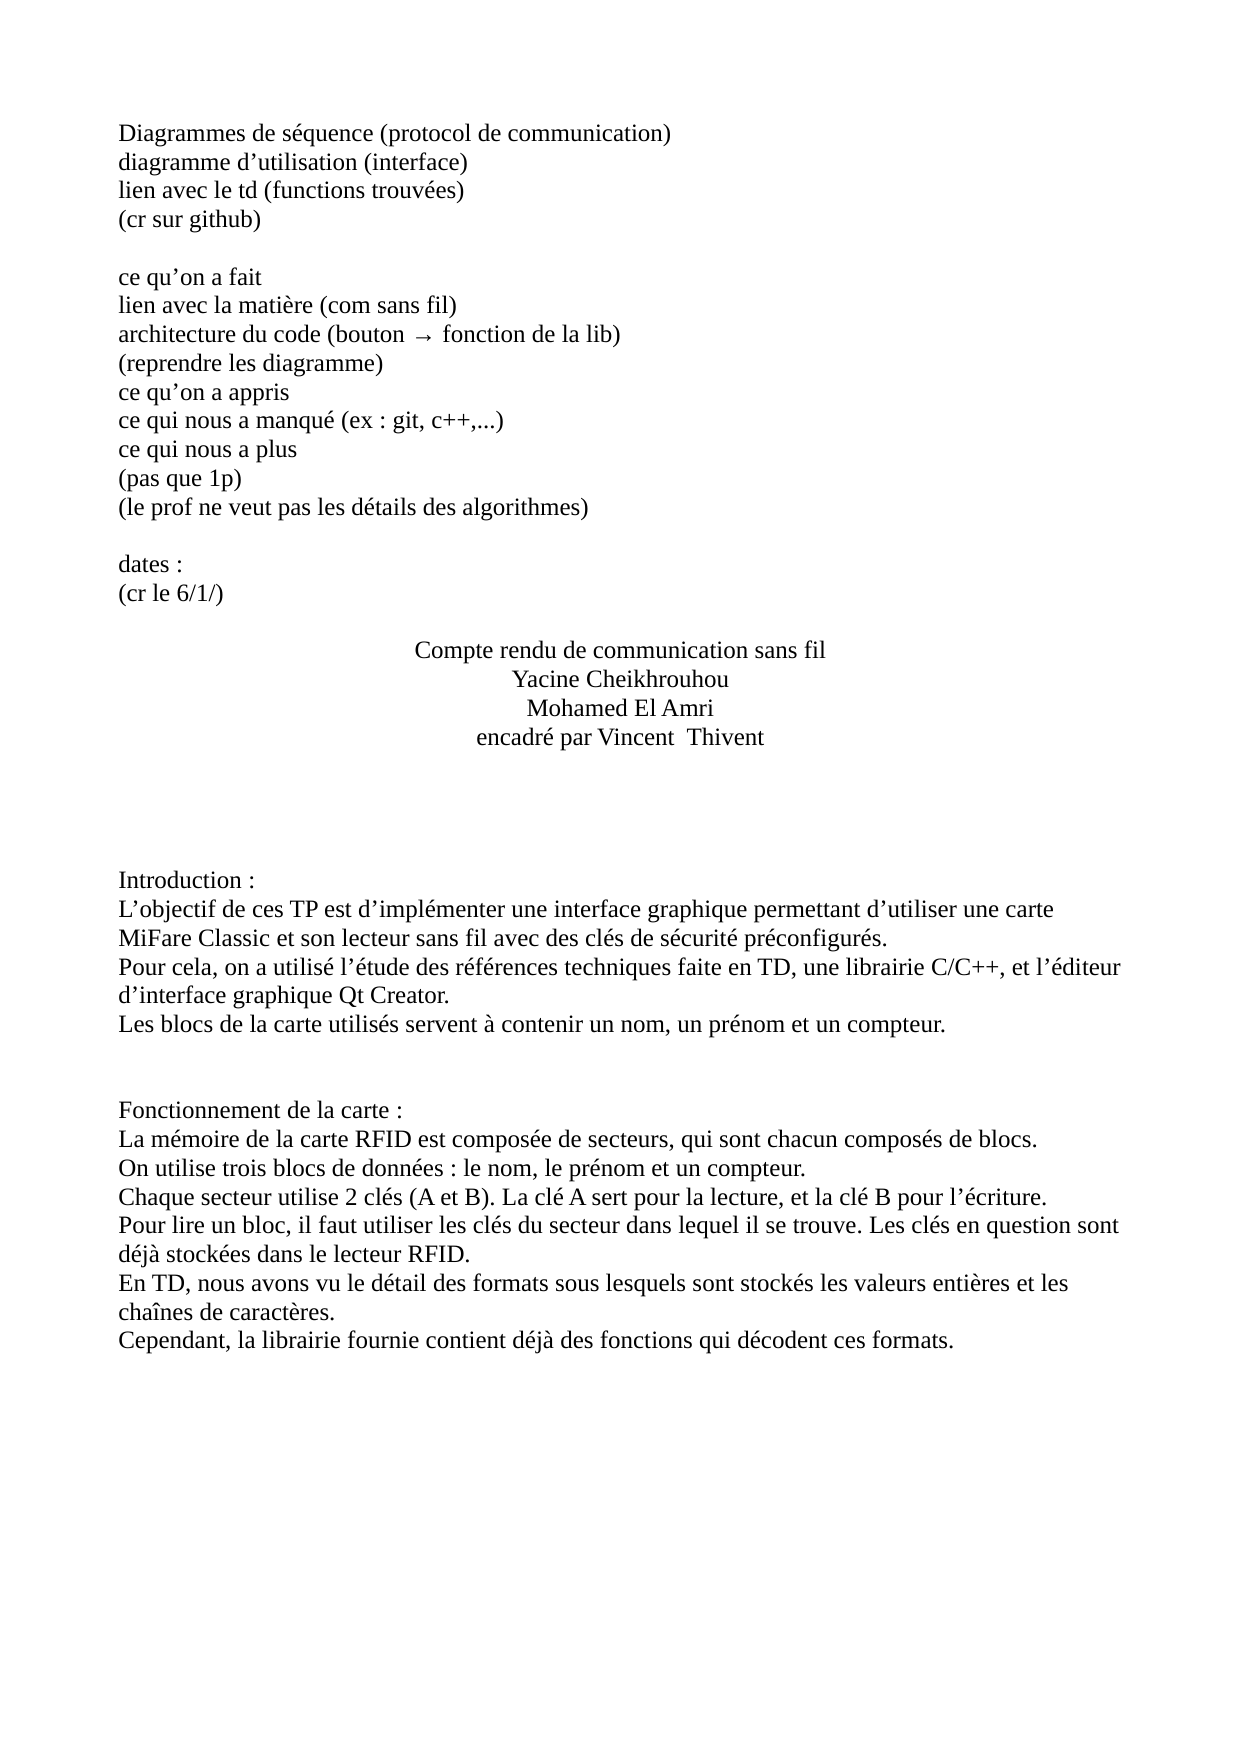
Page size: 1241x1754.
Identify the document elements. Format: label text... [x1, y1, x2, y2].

text L’objectif de ces TP est d’implémenter une interface graphique permettant d’utiliser une carte MiFare Classic et son lecteur sans fil avec des clés de sécurité préconfigurés. [118, 894, 1122, 952]
text Yacine Cheikhrouhou [118, 664, 1122, 693]
text diagramme d’utilisation (interface) [118, 147, 1122, 176]
text La mémoire de la carte RFID est composée de secteurs, qui sont chacun composés de blocs. [118, 1124, 1122, 1153]
text ce qu’on a appris [118, 377, 1122, 406]
text ce qu’on a fait [118, 262, 1122, 291]
text En TD, nous avons vu le détail des formats sous lesquels sont stockés les valeurs entières et les chaînes de caractères. [118, 1268, 1122, 1326]
text On utilise trois blocs de données : le nom, le prénom et un compteur. [118, 1153, 1122, 1182]
text lien avec le td (functions trouvées) [118, 176, 1122, 204]
text Fonctionnement de la carte : [118, 1096, 1122, 1124]
text encadré par Vincent Thivent [118, 722, 1122, 751]
text dates : [118, 549, 1122, 578]
text ce qui nous a plus [118, 434, 1122, 463]
text Compte rendu de communication sans fil [118, 636, 1122, 664]
text Mohamed El Amri [118, 693, 1122, 722]
text (reprendre les diagramme) [118, 348, 1122, 377]
text Introduction : [118, 866, 1122, 894]
text (le prof ne veut pas les détails des algorithmes) [118, 492, 1122, 521]
text Chaque secteur utilise 2 clés (A et B). La clé A sert pour la lecture, et la clé B pour l’écriture. [118, 1182, 1122, 1211]
text Pour lire un bloc, il faut utiliser les clés du secteur dans lequel il se trouve. Les clés en question sont déjà stockées dans le lecteur RFID. [118, 1211, 1122, 1268]
text Cependant, la librairie fournie contient déjà des fonctions qui décodent ces formats. [118, 1326, 1122, 1354]
text Diagrammes de séquence (protocol de communication) [118, 118, 1122, 147]
text Les blocs de la carte utilisés servent à contenir un nom, un prénom et un compteur. [118, 1009, 1122, 1038]
text ce qui nous a manqué (ex : git, c++,...) [118, 406, 1122, 434]
text architecture du code (bouton → fonction de la lib) [118, 319, 1122, 348]
text (pas que 1p) [118, 463, 1122, 492]
text Pour cela, on a utilisé l’étude des références techniques faite en TD, une librairie C/C++, et l’éditeur d’interface graphique Qt Creator. [118, 952, 1122, 1009]
text lien avec la matière (com sans fil) [118, 291, 1122, 319]
text (cr sur github) [118, 204, 1122, 233]
text (cr le 6/1/) [118, 578, 1122, 607]
